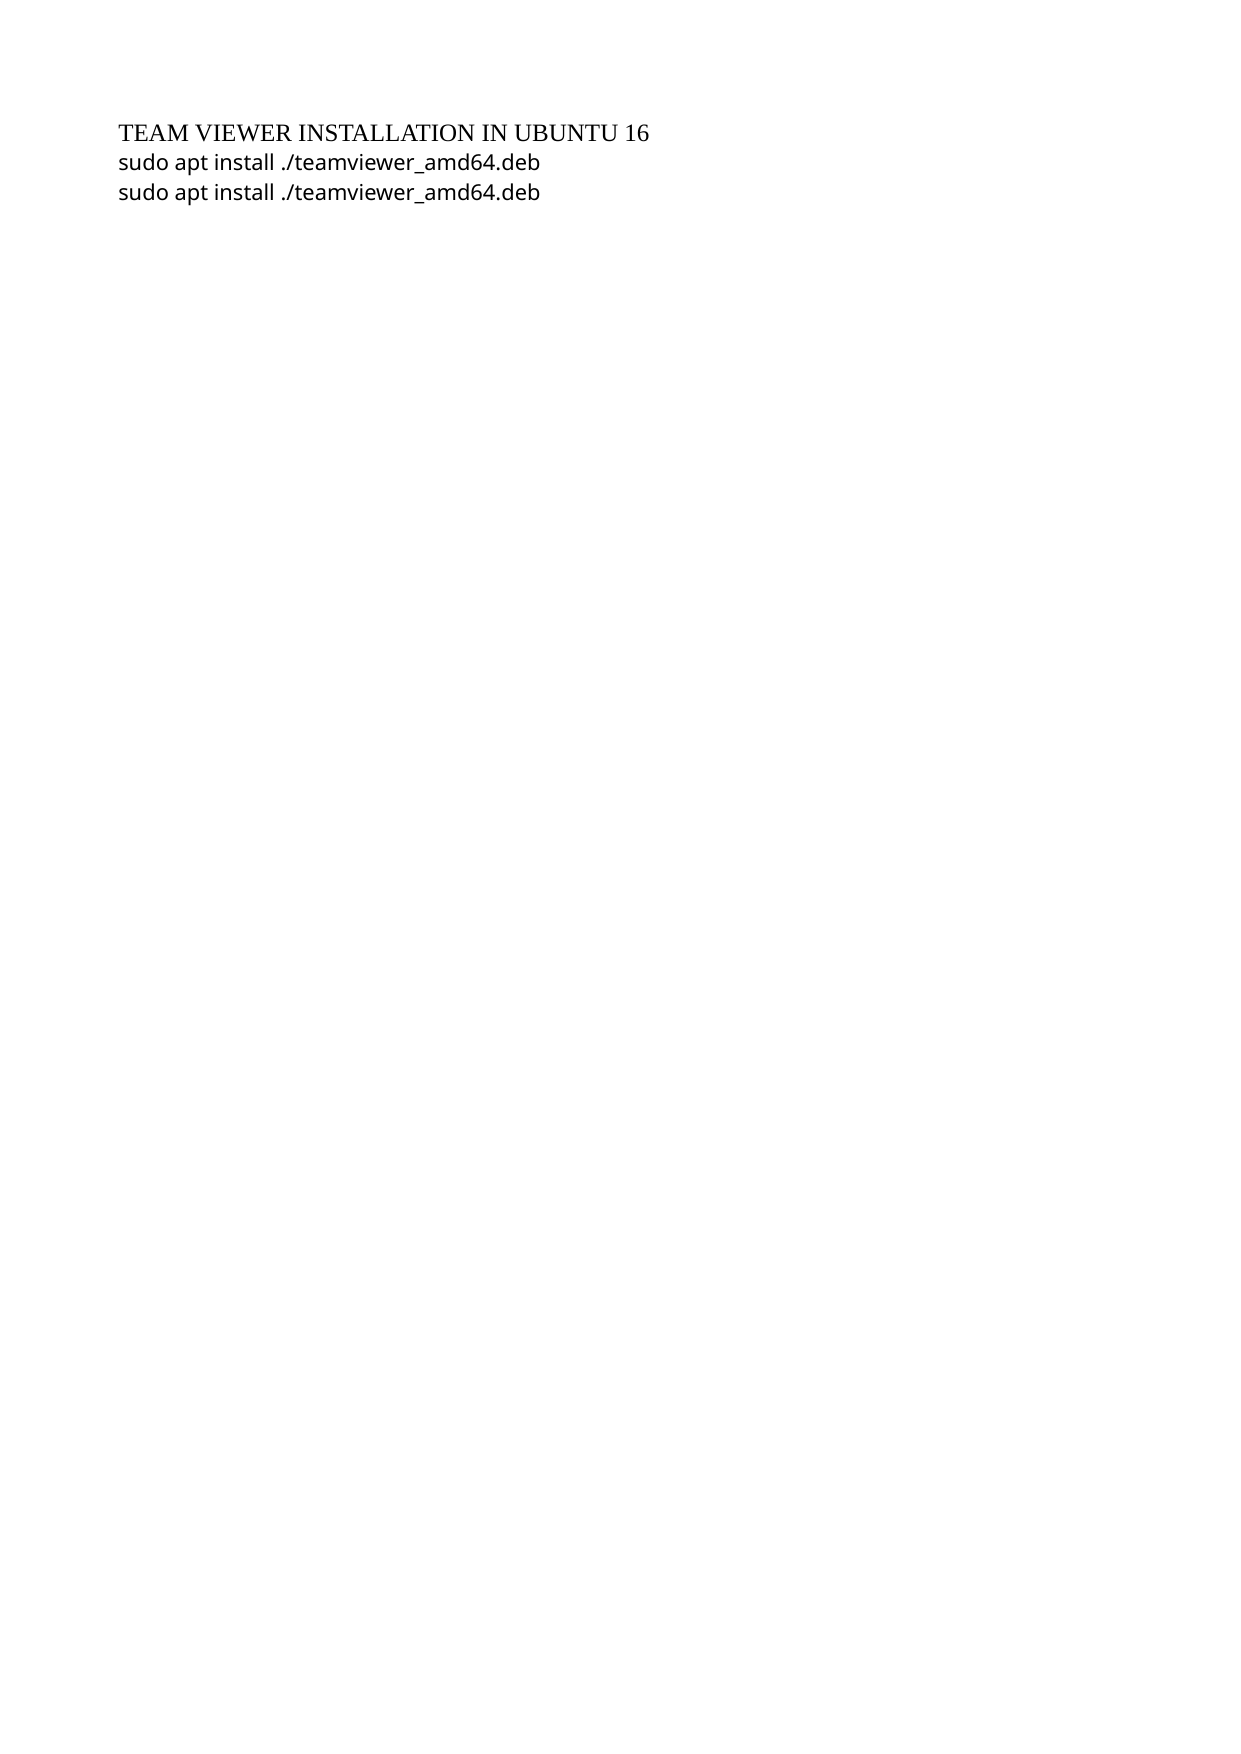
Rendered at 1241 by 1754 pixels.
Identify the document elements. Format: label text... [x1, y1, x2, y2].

text sudo apt install ./teamviewer_amd64.deb [118, 177, 1122, 206]
text TEAM VIEWER INSTALLATION IN UBUNTU 16 [118, 118, 1122, 147]
text sudo apt install ./teamviewer_amd64.deb [118, 147, 1122, 177]
